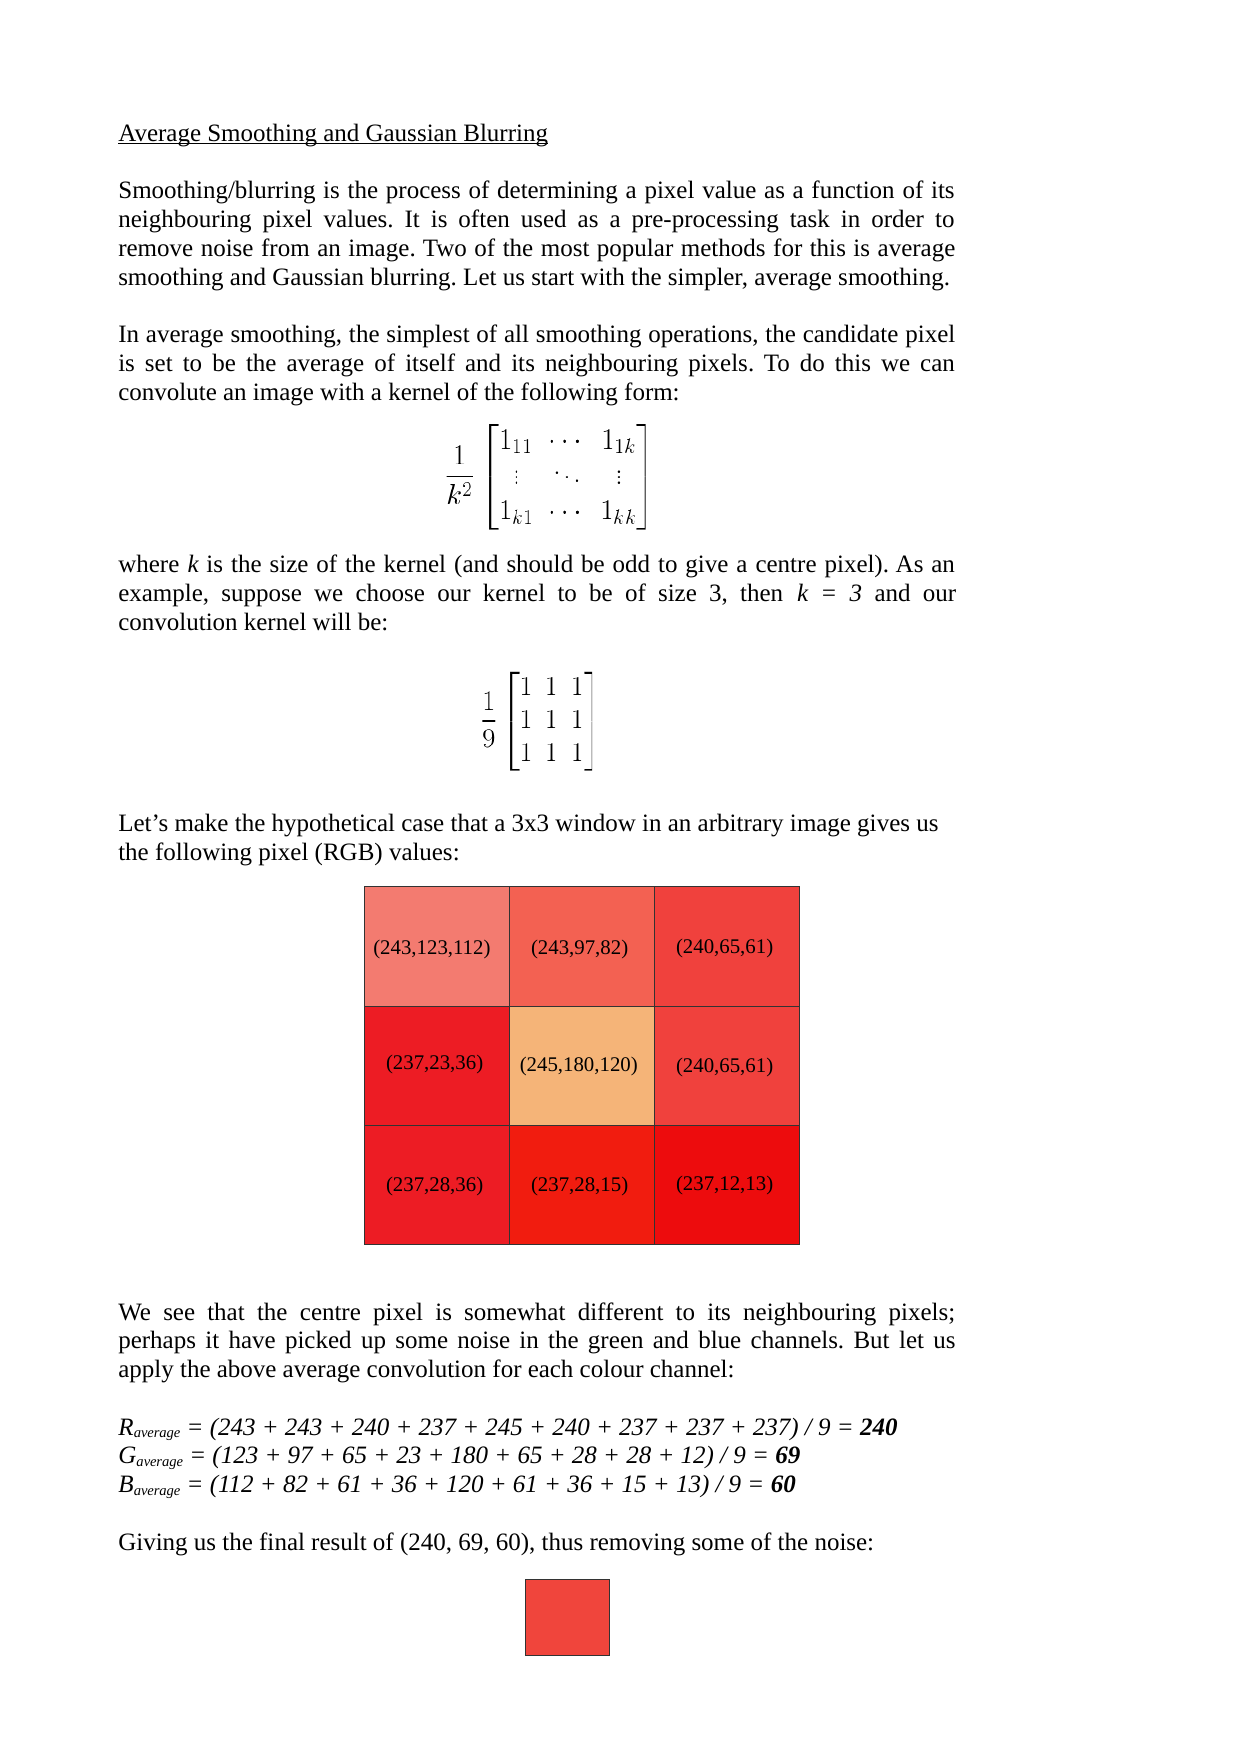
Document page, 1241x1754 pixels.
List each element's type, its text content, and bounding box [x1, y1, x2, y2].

text Baverage = (112 + 82 + 61 + 36 + 120 + 61 + 36 + 15 + 13) / 9 = 60 [118, 1469, 956, 1498]
text In average smoothing, the simplest of all smoothing operations, the candidate pixel is set to be the average of itself and its neighbouring pixels. To do this we can convolute an image with a kernel of the following form: [118, 319, 956, 406]
text Gaverage = (123 + 97 + 65 + 23 + 180 + 65 + 28 + 28 + 12) / 9 = 69 [118, 1441, 956, 1469]
text Raverage = (243 + 243 + 240 + 237 + 245 + 240 + 237 + 237 + 237) / 9 = 240 [118, 1412, 956, 1441]
text Giving us the final result of (240, 69, 60), thus removing some of the noise: [118, 1527, 956, 1556]
text Smoothing/blurring is the process of determining a pixel value as a function of its neighbouring pixel values. It is often used as a pre-processing task in order to remove noise from an image. Two of the most popular methods for this is average smoothing and Gaussian blurring. Let us start with the simpler, average smoothing. [118, 176, 956, 291]
text where k is the size of the kernel (and should be odd to give a centre pixel). As an example, suppose we choose our kernel to be of size 3, then k = 3 and our convolution kernel will be: [118, 549, 956, 636]
text Average Smoothing and Gaussian Blurring [118, 118, 956, 147]
picture [482, 671, 593, 771]
picture [446, 424, 646, 530]
text We see that the centre pixel is somewhat different to its neighbouring pixels; perhaps it have picked up some noise in the green and blue channels. But let us apply the above average convolution for each colour channel: [118, 1297, 956, 1383]
text Let’s make the hypothetical case that a 3x3 window in an arbitrary image gives us the following pixel (RGB) values: [118, 808, 956, 866]
